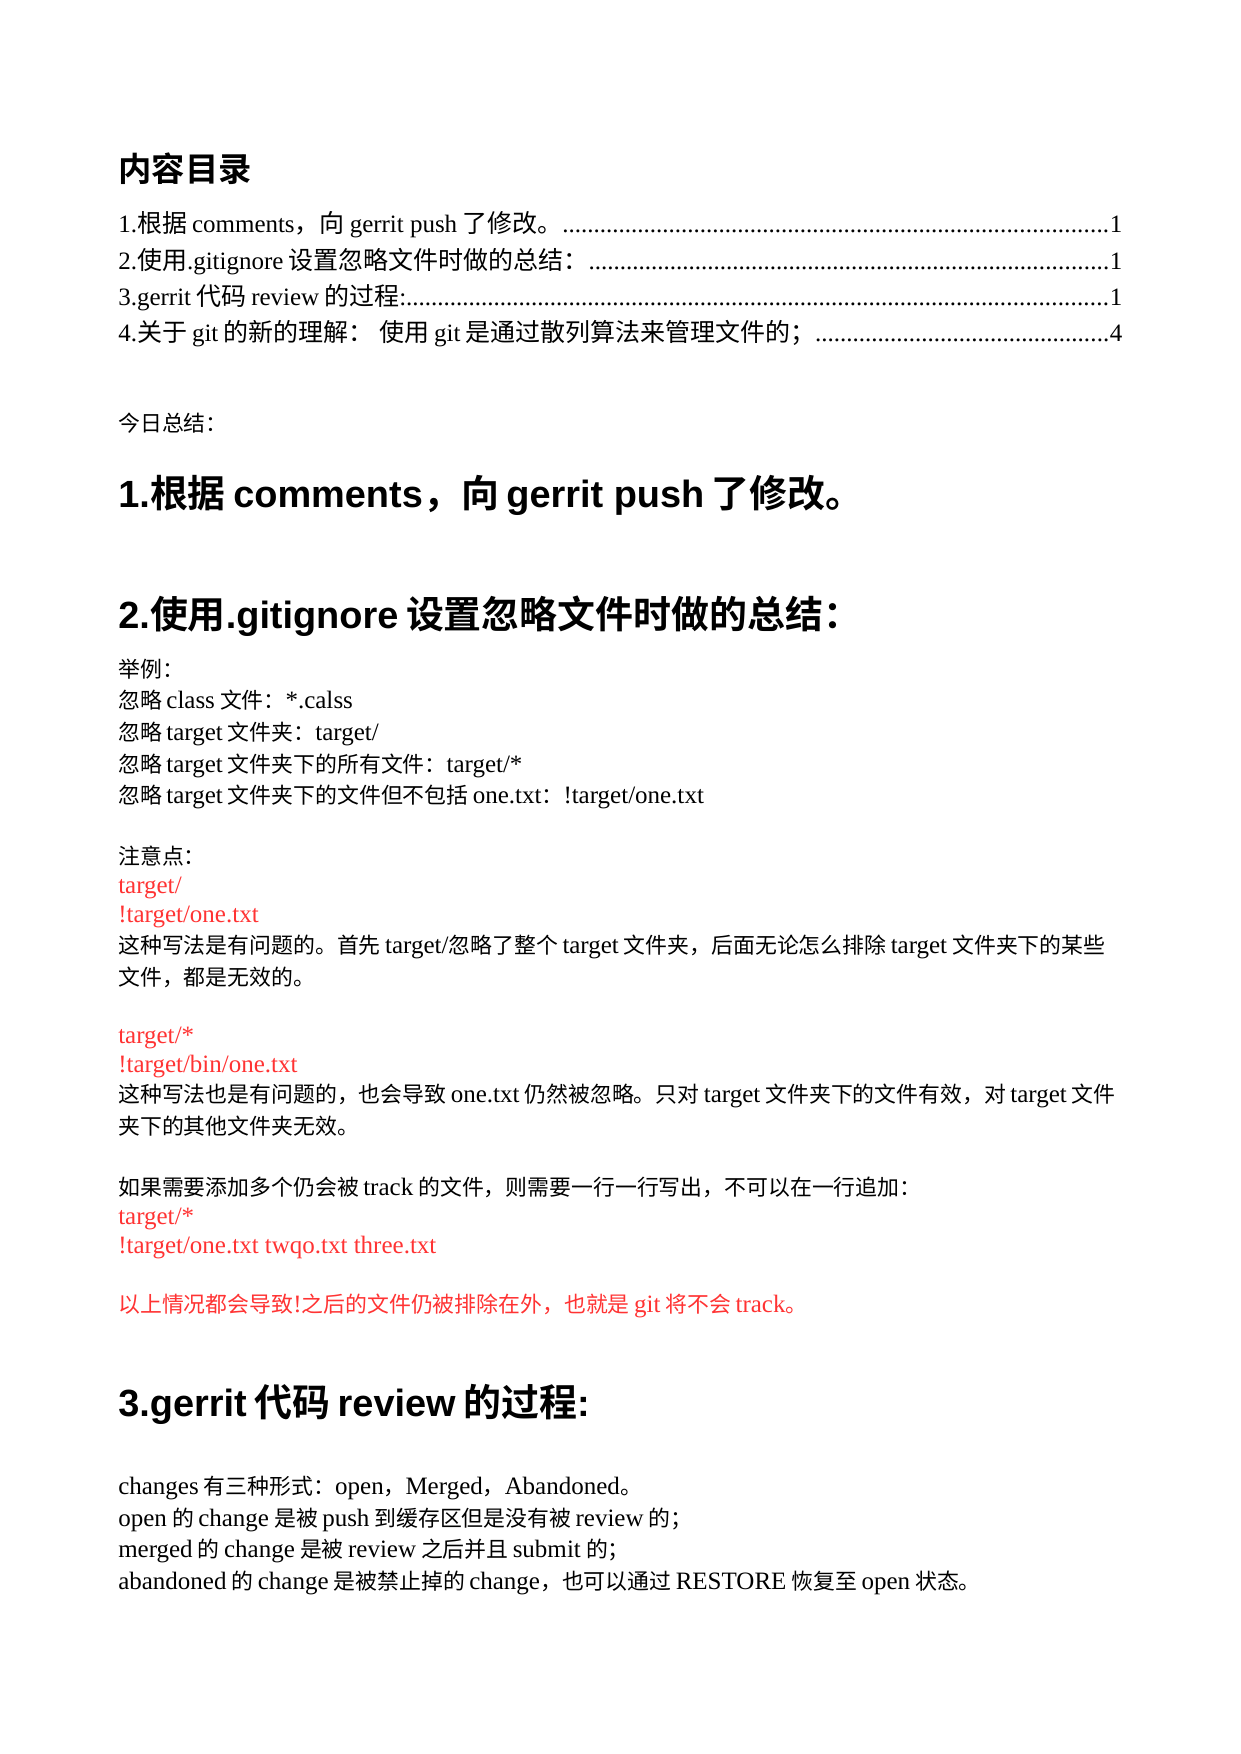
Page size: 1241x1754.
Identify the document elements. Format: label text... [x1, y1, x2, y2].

text target/* [118, 1020, 1122, 1049]
subtitle 内容目录 [118, 143, 1122, 191]
text target/* [118, 1201, 1122, 1230]
text !target/one.txt [118, 899, 1122, 928]
subtitle 3.gerrit代码review的过程: [118, 1373, 1122, 1428]
text merged的change是被review之后并且submit的； [118, 1532, 1122, 1564]
text 忽略target文件夹下的所有文件：target/* [118, 747, 1122, 778]
text 如果需要添加多个仍会被track的文件，则需要一行一行写出，不可以在一行追加： [118, 1169, 1122, 1201]
text !target/bin/one.txt [118, 1049, 1122, 1077]
text abandoned的change是被禁止掉的change，也可以通过RESTORE恢复至open状态。 [118, 1564, 1122, 1596]
text 以上情况都会导致!之后的文件仍被排除在外，也就是git将不会track。 [118, 1287, 1122, 1319]
text 忽略target文件夹：target/ [118, 715, 1122, 747]
text 1.根据comments，向gerrit push了修改。 1 [118, 204, 1122, 240]
subtitle 2.使用.gitignore设置忽略文件时做的总结： [118, 584, 1122, 639]
text 举例： [118, 652, 1122, 683]
text changes有三种形式：open，Merged，Abandoned。 [118, 1469, 1122, 1501]
text target/ [118, 870, 1122, 899]
text open的change是被push到缓存区但是没有被review的； [118, 1501, 1122, 1532]
text 2.使用.gitignore设置忽略文件时做的总结： 1 [118, 240, 1122, 276]
text 忽略target文件夹下的文件但不包括one.txt：!target/one.txt [118, 778, 1122, 810]
text 忽略class文件：*.calss [118, 683, 1122, 715]
text 注意点： [118, 839, 1122, 870]
text 4.关于git的新的理解： 使用git是通过散列算法来管理文件的； 4 [118, 313, 1122, 349]
text 今日总结： [118, 406, 1122, 438]
text 这种写法也是有问题的，也会导致one.txt仍然被忽略。只对target文件夹下的文件有效，对target文件夹下的其他文件夹无效。 [118, 1077, 1122, 1141]
text 3.gerrit代码review的过程: 1 [118, 276, 1122, 313]
text !target/one.txt twqo.txt three.txt [118, 1230, 1122, 1259]
text 这种写法是有问题的。首先target/忽略了整个target文件夹，后面无论怎么排除target文件夹下的某些文件，都是无效的。 [118, 928, 1122, 991]
subtitle 1.根据comments，向gerrit push了修改。 [118, 463, 1122, 518]
